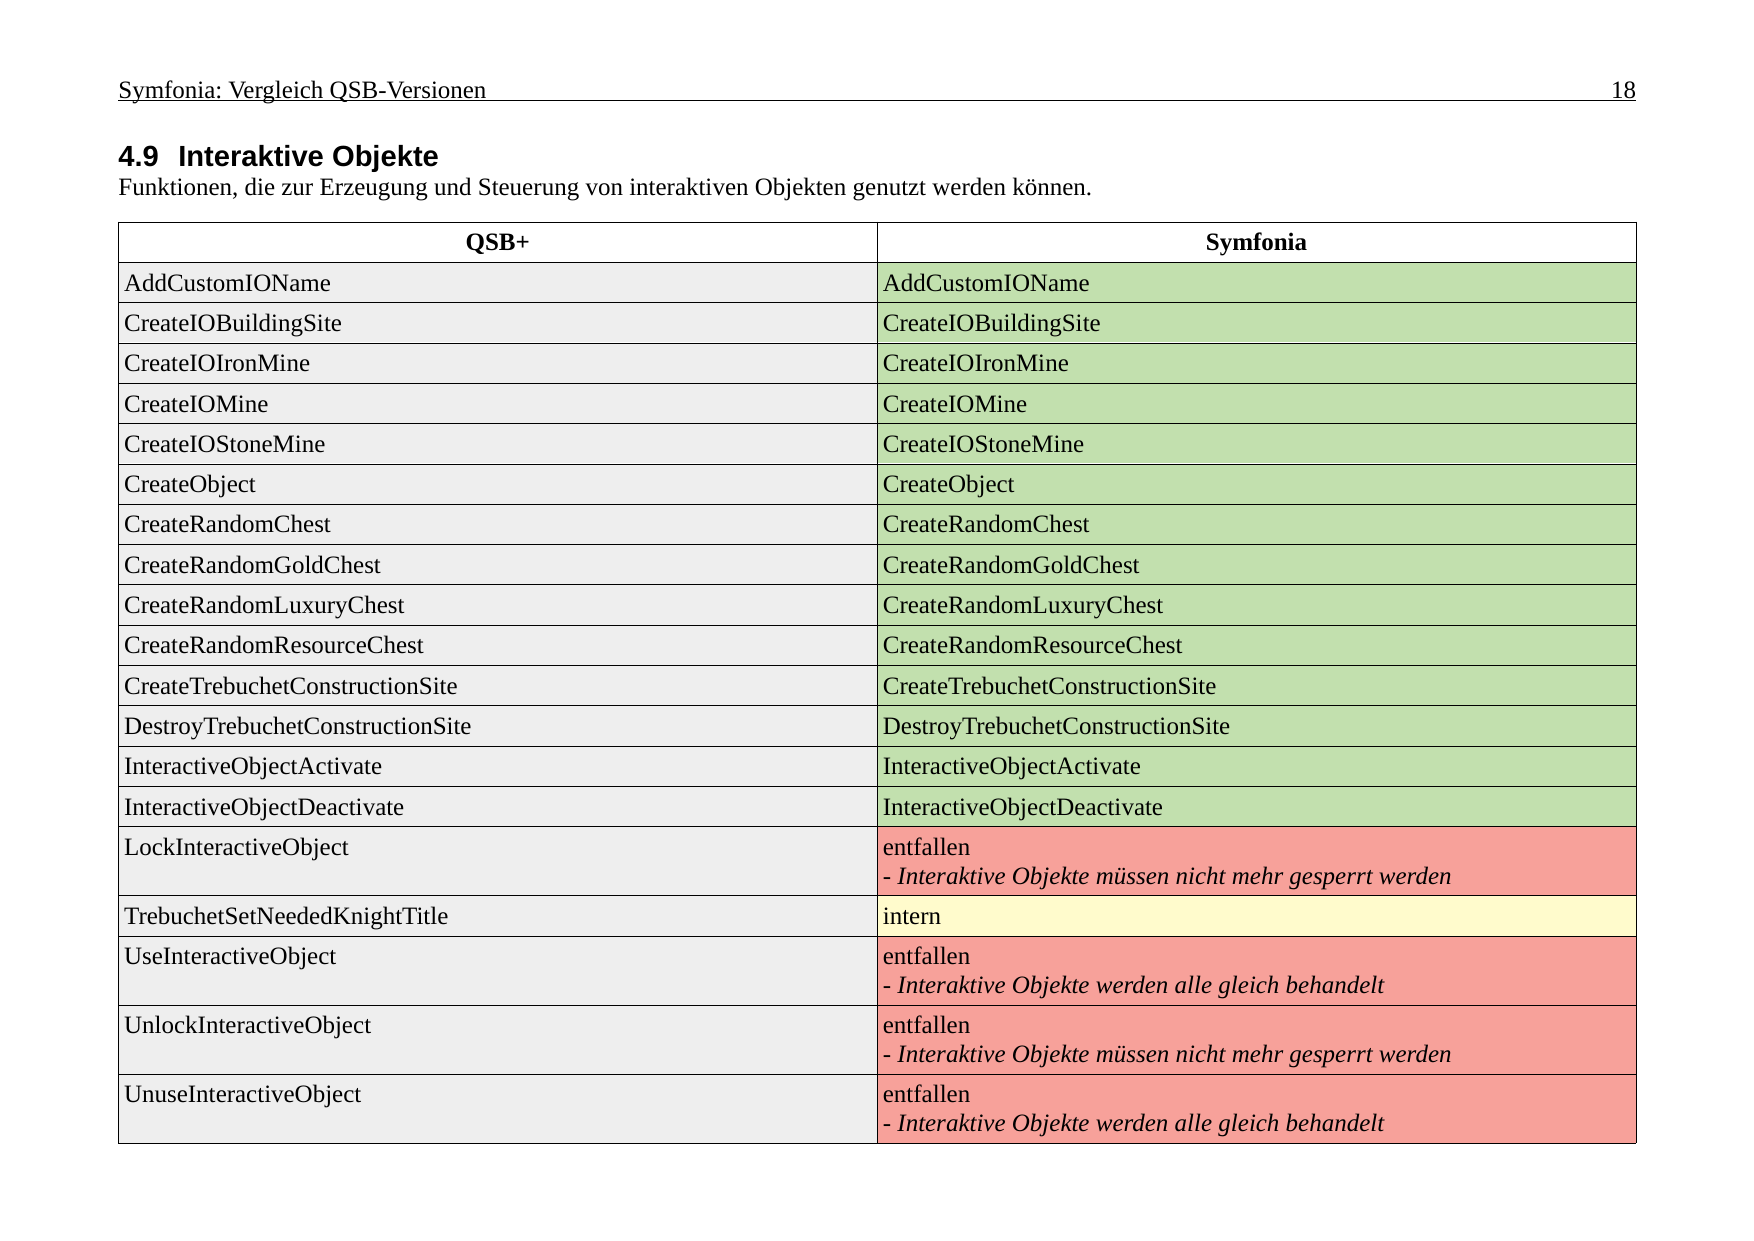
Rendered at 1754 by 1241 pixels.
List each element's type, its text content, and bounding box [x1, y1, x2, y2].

table_cell UnuseInteractiveObject [119, 1075, 877, 1143]
table_cell DestroyTrebuchetConstructionSite [119, 706, 877, 746]
table_cell entfallen - Interaktive Objekte müssen nicht mehr gesperrt werden [878, 1006, 1636, 1074]
table_cell CreateRandomLuxuryChest [119, 585, 877, 625]
table_cell LockInteractiveObject [119, 827, 877, 895]
table_cell CreateIOMine [878, 384, 1636, 423]
table_cell CreateTrebuchetConstructionSite [119, 666, 877, 705]
table_cell CreateRandomResourceChest [878, 626, 1636, 665]
subtitle Interaktive Objekte [118, 139, 1636, 172]
table_cell CreateIOMine [119, 384, 877, 423]
table_cell InteractiveObjectActivate [119, 747, 877, 786]
table_cell CreateIOBuildingSite [878, 303, 1636, 342]
table_cell UnlockInteractiveObject [119, 1006, 877, 1074]
table_cell UseInteractiveObject [119, 937, 877, 1005]
table_cell TrebuchetSetNeededKnightTitle [119, 896, 877, 936]
table_cell CreateRandomGoldChest [119, 545, 877, 584]
table_cell CreateIOBuildingSite [119, 303, 877, 342]
table_cell entfallen - Interaktive Objekte werden alle gleich behandelt [878, 1075, 1636, 1143]
table_cell InteractiveObjectDeactivate [878, 787, 1636, 826]
table_cell InteractiveObjectDeactivate [119, 787, 877, 826]
table_cell CreateIOStoneMine [119, 424, 877, 463]
table_cell CreateTrebuchetConstructionSite [878, 666, 1636, 705]
table_cell CreateIOIronMine [119, 344, 877, 383]
table_cell intern [878, 896, 1636, 936]
table_header QSB+ [119, 223, 877, 262]
table_header Symfonia [878, 223, 1636, 262]
table_cell entfallen - Interaktive Objekte müssen nicht mehr gesperrt werden [878, 827, 1636, 895]
text Funktionen, die zur Erzeugung und Steuerung von interaktiven Objekten genutzt werden können. [118, 172, 1636, 201]
table_cell CreateRandomChest [878, 505, 1636, 544]
table_cell CreateRandomLuxuryChest [878, 585, 1636, 625]
table_cell CreateRandomChest [119, 505, 877, 544]
table_cell InteractiveObjectActivate [878, 747, 1636, 786]
table_cell CreateIOStoneMine [878, 424, 1636, 463]
table_cell AddCustomIOName [119, 263, 877, 302]
table_cell CreateObject [119, 465, 877, 504]
table_cell entfallen - Interaktive Objekte werden alle gleich behandelt [878, 937, 1636, 1005]
table_cell CreateRandomResourceChest [119, 626, 877, 665]
table_cell AddCustomIOName [878, 263, 1636, 302]
table_cell CreateIOIronMine [878, 344, 1636, 383]
table_cell DestroyTrebuchetConstructionSite [878, 706, 1636, 746]
table_cell CreateObject [878, 465, 1636, 504]
table_cell CreateRandomGoldChest [878, 545, 1636, 584]
